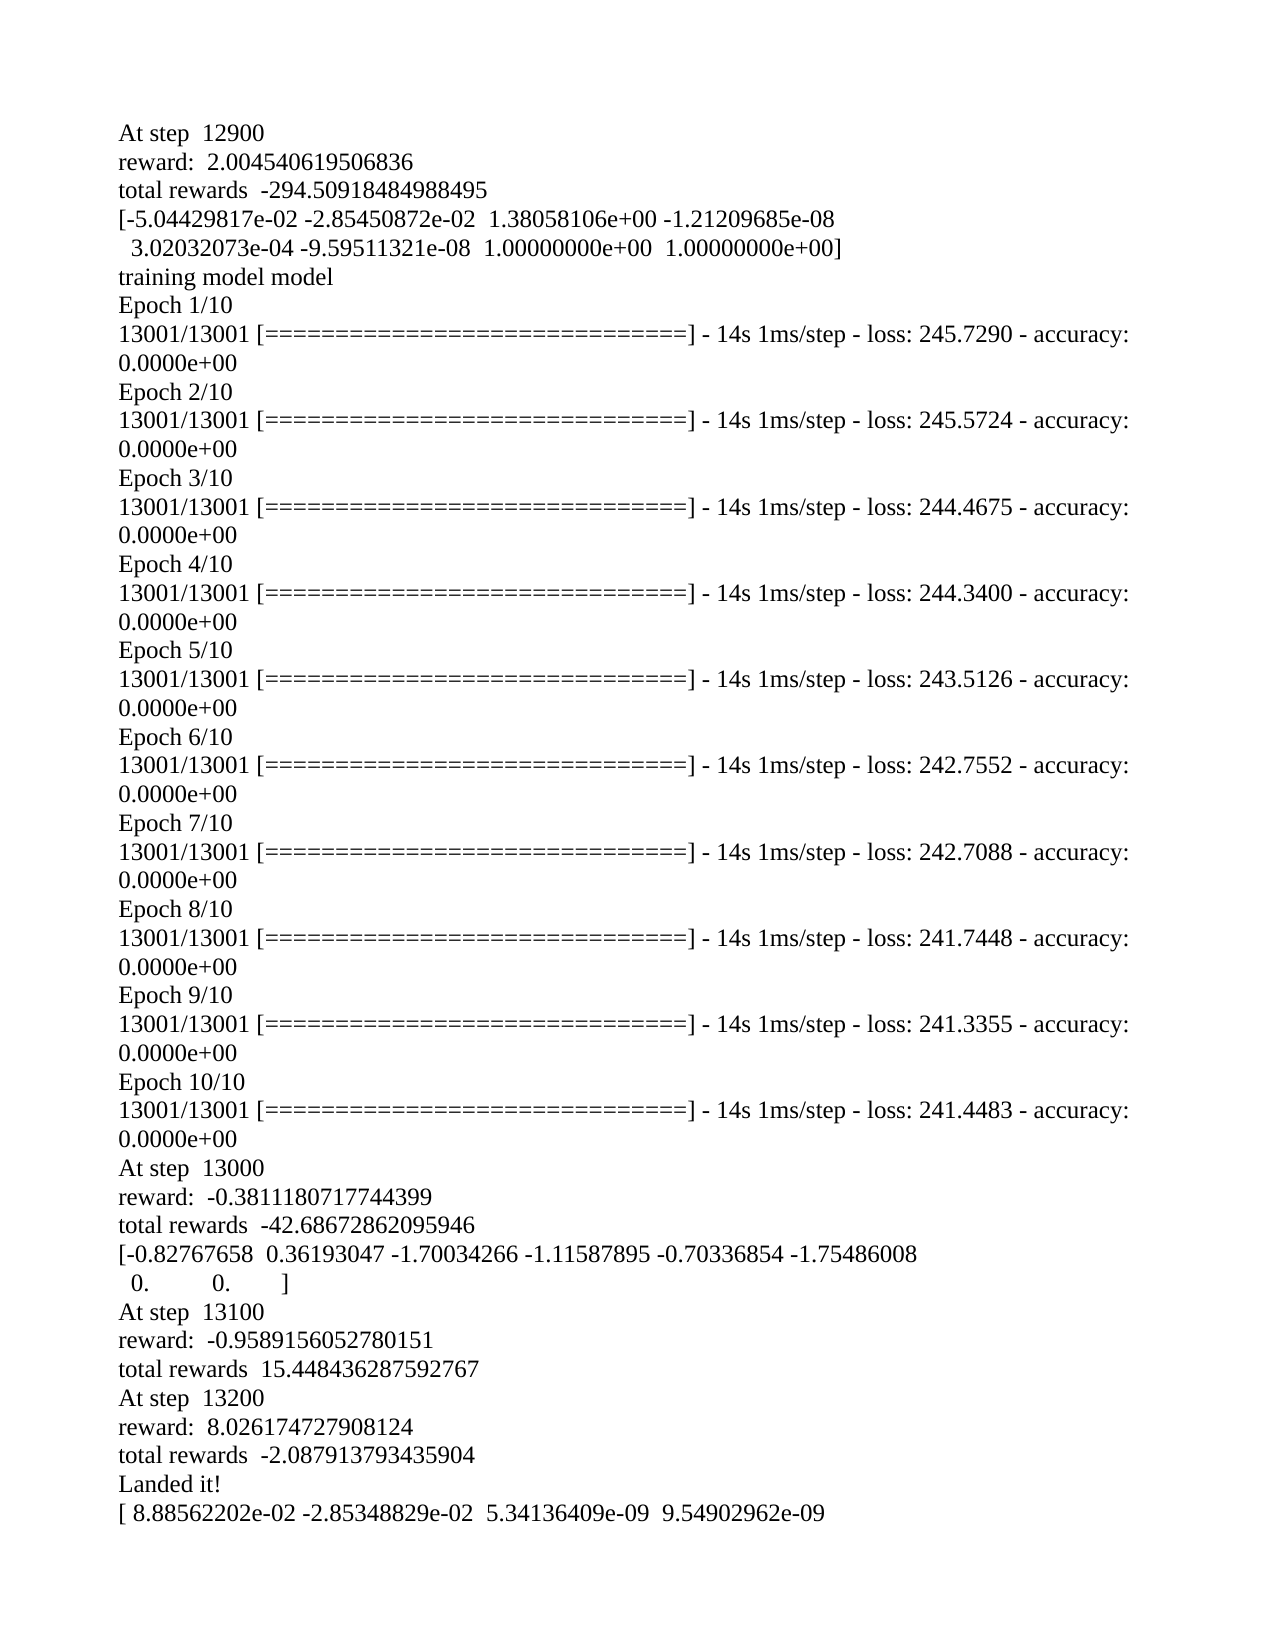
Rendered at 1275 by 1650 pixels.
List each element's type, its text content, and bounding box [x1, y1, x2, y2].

text 13001/13001 [==============================] - 14s 1ms/step - loss: 245.7290 - accuracy: 0.0000e+00 [118, 319, 1157, 377]
text 13001/13001 [==============================] - 14s 1ms/step - loss: 241.7448 - accuracy: 0.0000e+00 [118, 923, 1157, 981]
text Epoch 4/10 [118, 549, 1157, 578]
text Epoch 2/10 [118, 377, 1157, 406]
text reward: 8.026174727908124 [118, 1412, 1157, 1441]
text At step 12900 [118, 118, 1157, 147]
text 13001/13001 [==============================] - 14s 1ms/step - loss: 241.4483 - accuracy: 0.0000e+00 [118, 1096, 1157, 1153]
text 13001/13001 [==============================] - 14s 1ms/step - loss: 245.5724 - accuracy: 0.0000e+00 [118, 406, 1157, 463]
text [-0.82767658 0.36193047 -1.70034266 -1.11587895 -0.70336854 -1.75486008 [118, 1239, 1157, 1268]
text Epoch 6/10 [118, 722, 1157, 751]
text reward: -0.3811180717744399 [118, 1182, 1157, 1211]
text [ 8.88562202e-02 -2.85348829e-02 5.34136409e-09 9.54902962e-09 [118, 1498, 1157, 1527]
text [-5.04429817e-02 -2.85450872e-02 1.38058106e+00 -1.21209685e-08 [118, 204, 1157, 233]
text 13001/13001 [==============================] - 14s 1ms/step - loss: 243.5126 - accuracy: 0.0000e+00 [118, 664, 1157, 722]
text Epoch 10/10 [118, 1067, 1157, 1096]
text At step 13200 [118, 1383, 1157, 1412]
text training model model [118, 262, 1157, 291]
text total rewards -294.50918484988495 [118, 176, 1157, 204]
text 13001/13001 [==============================] - 14s 1ms/step - loss: 242.7552 - accuracy: 0.0000e+00 [118, 751, 1157, 808]
text reward: 2.004540619506836 [118, 147, 1157, 176]
text 13001/13001 [==============================] - 14s 1ms/step - loss: 244.3400 - accuracy: 0.0000e+00 [118, 578, 1157, 636]
text 0. 0. ] [118, 1268, 1157, 1297]
text total rewards -42.68672862095946 [118, 1211, 1157, 1239]
text Epoch 7/10 [118, 808, 1157, 837]
text Epoch 8/10 [118, 894, 1157, 923]
text 13001/13001 [==============================] - 14s 1ms/step - loss: 241.3355 - accuracy: 0.0000e+00 [118, 1009, 1157, 1067]
text At step 13100 [118, 1297, 1157, 1326]
text reward: -0.9589156052780151 [118, 1326, 1157, 1354]
text Landed it! [118, 1469, 1157, 1498]
text Epoch 1/10 [118, 291, 1157, 319]
text total rewards 15.448436287592767 [118, 1354, 1157, 1383]
text 3.02032073e-04 -9.59511321e-08 1.00000000e+00 1.00000000e+00] [118, 233, 1157, 262]
text total rewards -2.087913793435904 [118, 1441, 1157, 1469]
text 13001/13001 [==============================] - 14s 1ms/step - loss: 242.7088 - accuracy: 0.0000e+00 [118, 837, 1157, 894]
text Epoch 3/10 [118, 463, 1157, 492]
text 13001/13001 [==============================] - 14s 1ms/step - loss: 244.4675 - accuracy: 0.0000e+00 [118, 492, 1157, 549]
text At step 13000 [118, 1153, 1157, 1182]
text Epoch 5/10 [118, 636, 1157, 664]
text Epoch 9/10 [118, 981, 1157, 1009]
